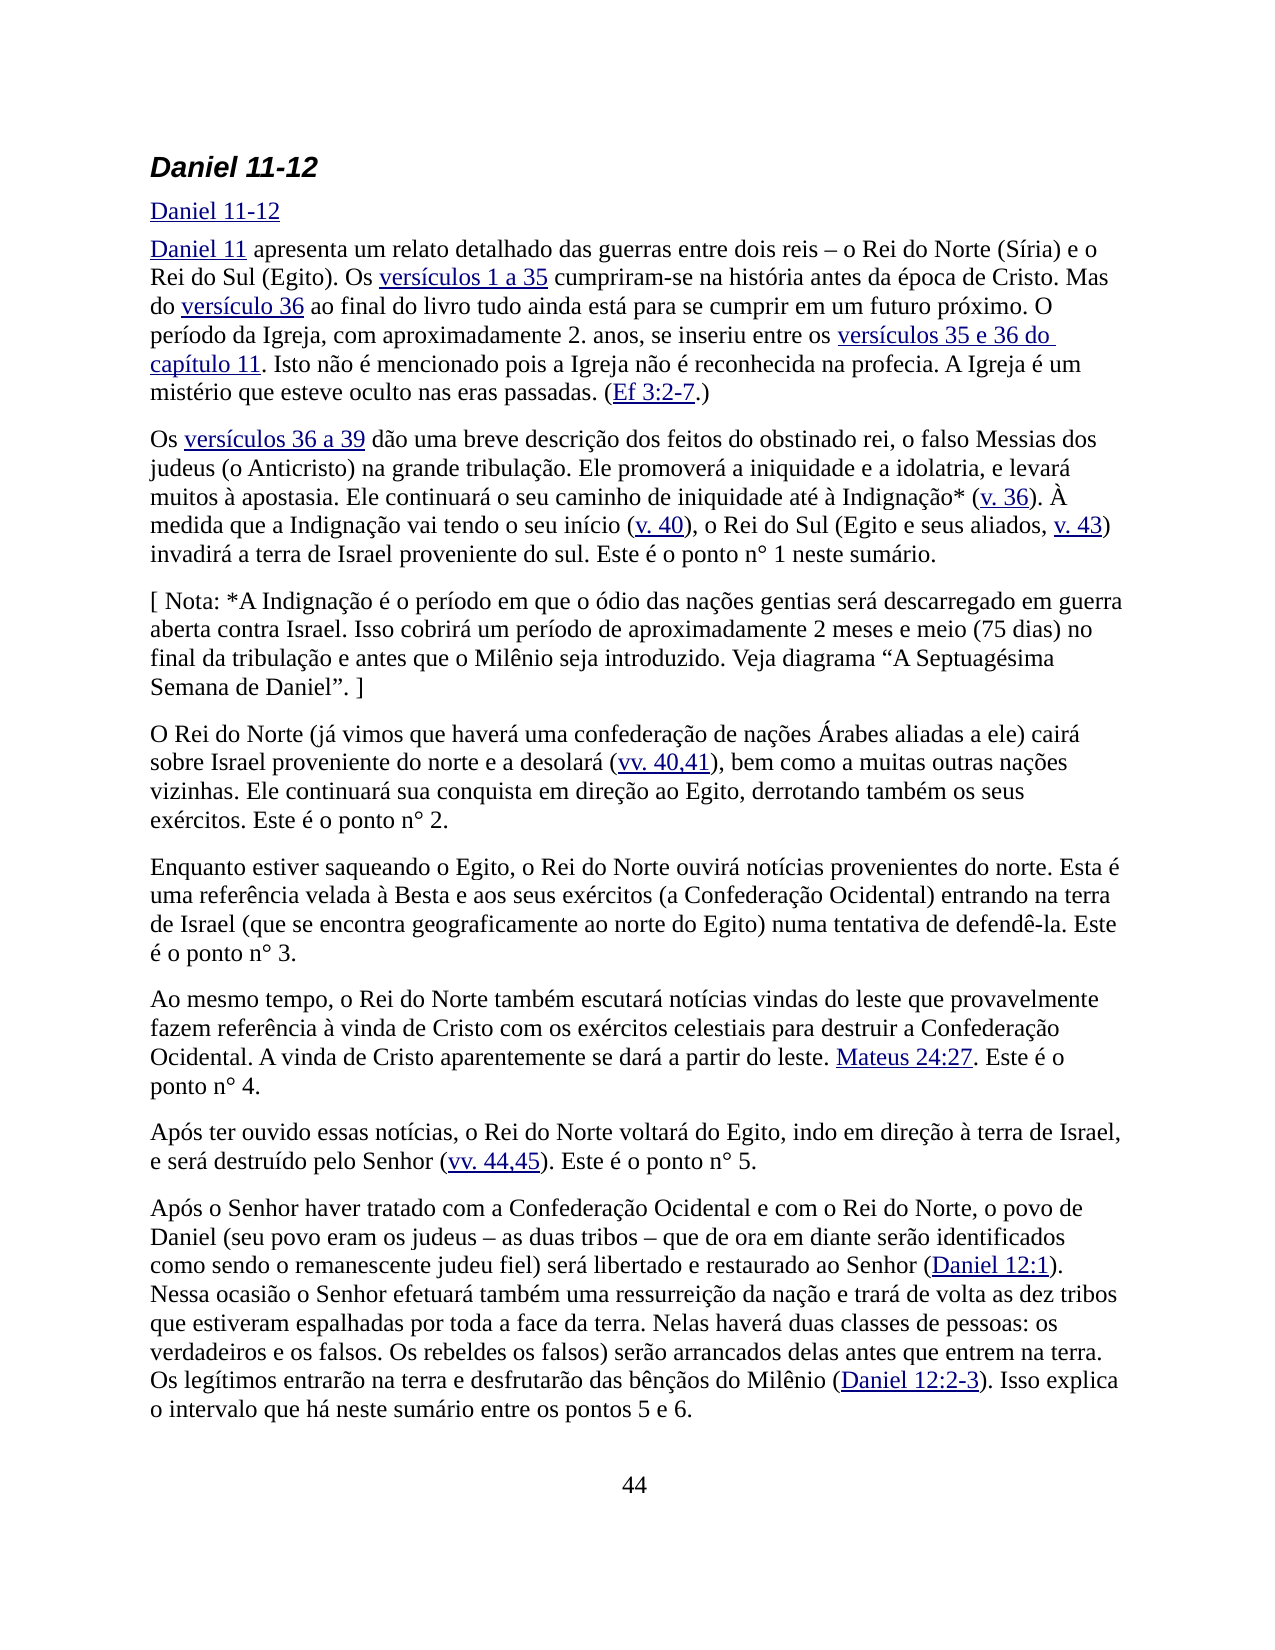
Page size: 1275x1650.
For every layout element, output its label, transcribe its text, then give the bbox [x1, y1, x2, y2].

text Daniel 11 apresenta um relato detalhado das guerras entre dois reis – o Rei do Norte (Síria) e o Rei do Sul (Egito). Os versículos 1 a 35 cumpriram-se na história antes da época de Cristo. Mas do versículo 36 ao final do livro tudo ainda está para se cumprir em um futuro próximo. O período da Igreja, com aproximadamente 2. anos, se inseriu entre os versículos 35 e 36 do capítulo 11. Isto não é mencionado pois a Igreja não é reconhecida na profecia. A Igreja é um mistério que esteve oculto nas eras passadas. (Ef 3:2-7.) [150, 234, 1125, 406]
text Ao mesmo tempo, o Rei do Norte também escutará notícias vindas do leste que provavelmente fazem referência à vinda de Cristo com os exércitos celestiais para destruir a Confederação Ocidental. A vinda de Cristo aparentemente se dará a partir do leste. Mateus 24:27. Este é o ponto n° 4. [150, 984, 1125, 1099]
text [ Nota: *A Indignação é o período em que o ódio das nações gentias será descarregado em guerra aberta contra Israel. Isso cobrirá um período de aproximadamente 2 meses e meio (75 dias) no final da tribulação e antes que o Milênio seja introduzido. Veja diagrama “A Septuagésima Semana de Daniel”. ] [150, 586, 1125, 701]
text Após o Senhor haver tratado com a Confederação Ocidental e com o Rei do Norte, o povo de Daniel (seu povo eram os judeus – as duas tribos – que de ora em diante serão identificados como sendo o remanescente judeu fiel) será libertado e restaurado ao Senhor (Daniel 12:1). Nessa ocasião o Senhor efetuará também uma ressurreição da nação e trará de volta as dez tribos que estiveram espalhadas por toda a face da terra. Nelas haverá duas classes de pessoas: os verdadeiros e os falsos. Os rebeldes os falsos) serão arrancados delas antes que entrem na terra. Os legítimos entrarão na terra e desfrutarão das bênçãos do Milênio (Daniel 12:2-3). Isso explica o intervalo que há neste sumário entre os pontos 5 e 6. [150, 1193, 1125, 1423]
text Daniel 11-12 [150, 196, 1125, 225]
text Os versículos 36 a 39 dão uma breve descrição dos feitos do obstinado rei, o falso Messias dos judeus (o Anticristo) na grande tribulação. Ele promoverá a iniquidade e a idolatria, e levará muitos à apostasia. Ele continuará o seu caminho de iniquidade até à Indignação* (v. 36). À medida que a Indignação vai tendo o seu início (v. 40), o Rei do Sul (Egito e seus aliados, v. 43) invadirá a terra de Israel proveniente do sul. Este é o ponto n° 1 neste sumário. [150, 424, 1125, 568]
text O Rei do Norte (já vimos que haverá uma confederação de nações Árabes aliadas a ele) cairá sobre Israel proveniente do norte e a desolará (vv. 40,41), bem como a muitas outras nações vizinhas. Ele continuará sua conquista em direção ao Egito, derrotando também os seus exércitos. Este é o ponto n° 2. [150, 719, 1125, 834]
subtitle Daniel 11-12 [150, 150, 1125, 183]
text Após ter ouvido essas notícias, o Rei do Norte voltará do Egito, indo em direção à terra de Israel, e será destruído pelo Senhor (vv. 44,45). Este é o ponto n° 5. [150, 1117, 1125, 1175]
text Enquanto estiver saqueando o Egito, o Rei do Norte ouvirá notícias provenientes do norte. Esta é uma referência velada à Besta e aos seus exércitos (a Confederação Ocidental) entrando na terra de Israel (que se encontra geograficamente ao norte do Egito) numa tentativa de defendê-la. Este é o ponto n° 3. [150, 852, 1125, 967]
